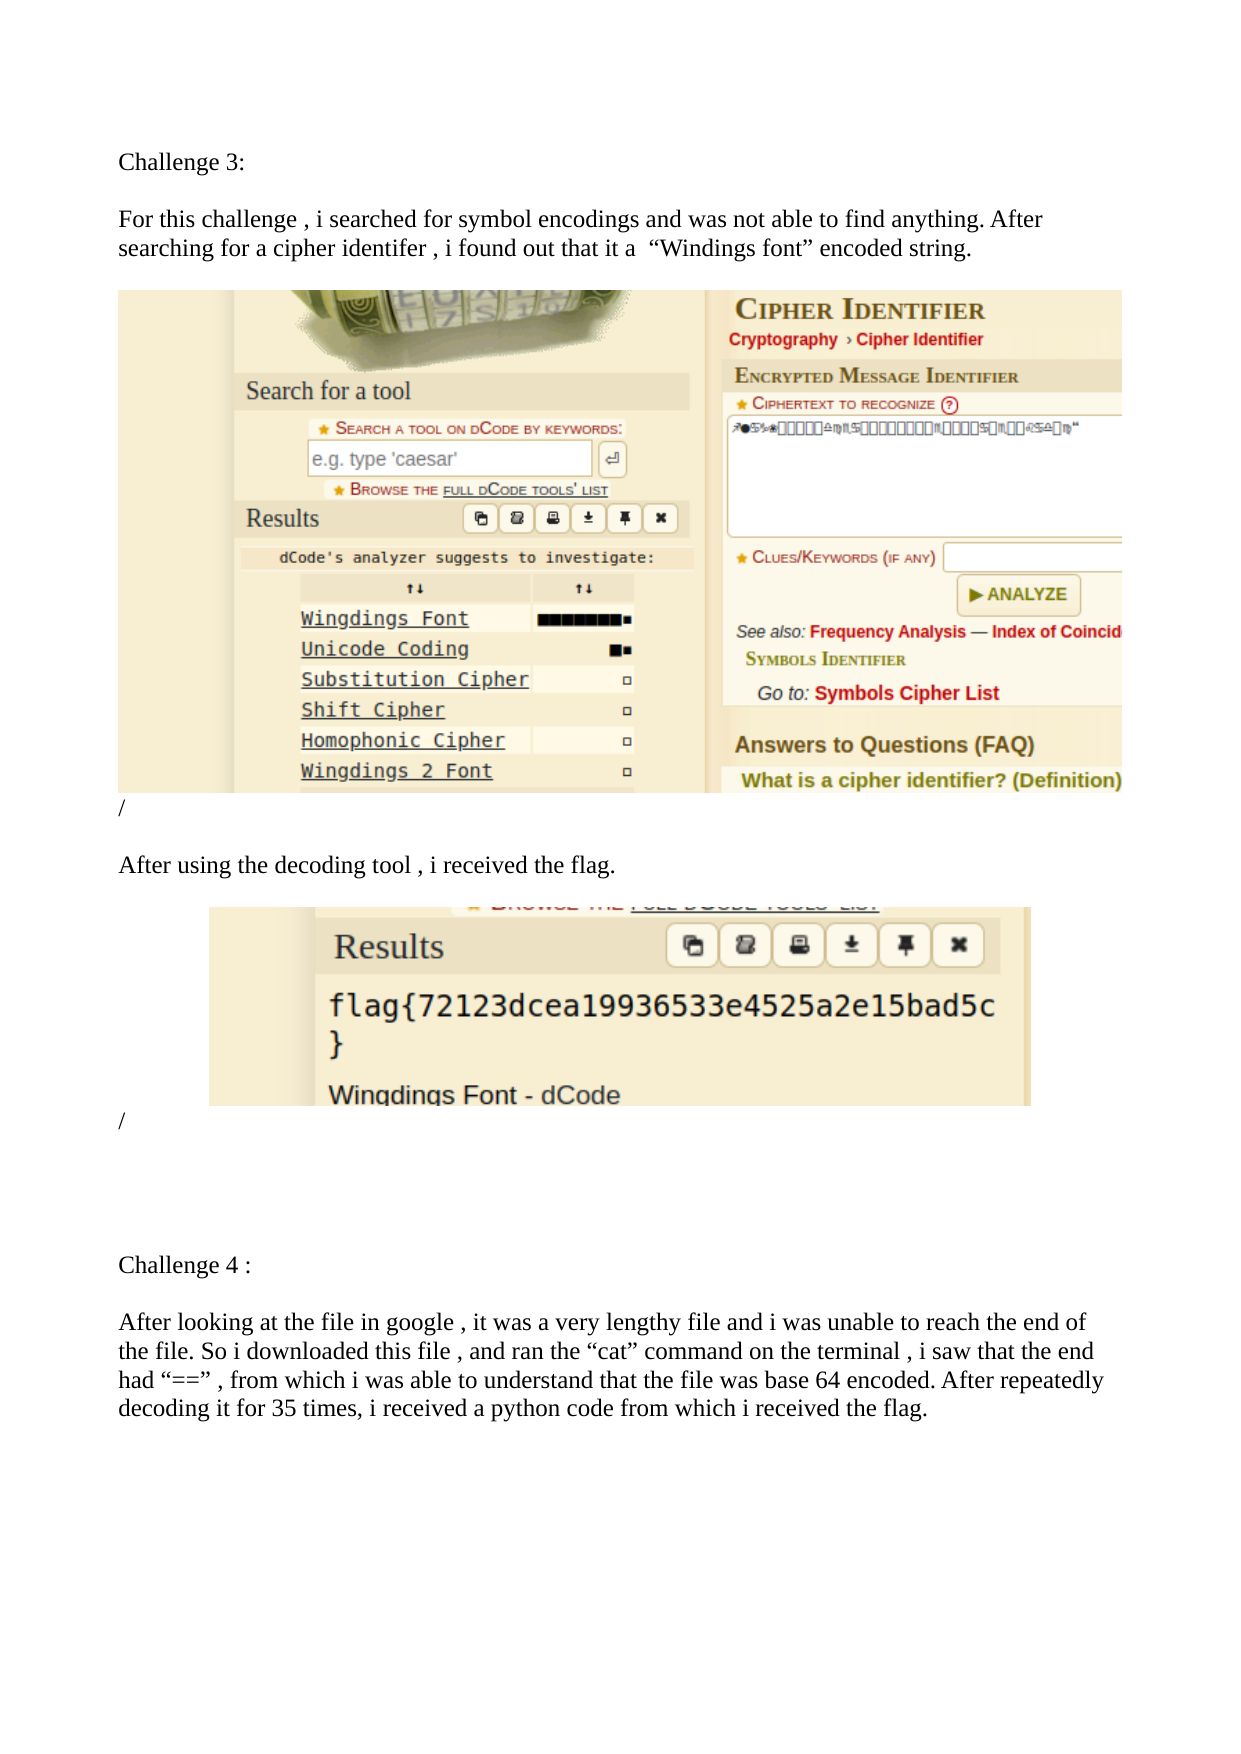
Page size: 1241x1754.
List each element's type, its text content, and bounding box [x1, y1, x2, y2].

picture [209, 907, 1032, 1106]
text Challenge 4 : [118, 1250, 1122, 1278]
text After using the decoding tool , i received the flag. [118, 850, 1122, 879]
text / [118, 793, 1122, 821]
text For this challenge , i searched for symbol encodings and was not able to find anything. After searching for a cipher identifer , i found out that it a “Windings font” encoded string. [118, 204, 1122, 262]
text Challenge 3: [118, 147, 1122, 176]
text / [118, 908, 1122, 1135]
picture [118, 290, 1123, 793]
text After looking at the file in google , it was a very lengthy file and i was unable to reach the end of the file. So i downloaded this file , and ran the “cat” command on the terminal , i saw that the end had “==” , from which i was able to understand that the file was base 64 encoded. After repeatedly decoding it for 35 times, i received a python code from which i received the flag. [118, 1307, 1122, 1422]
